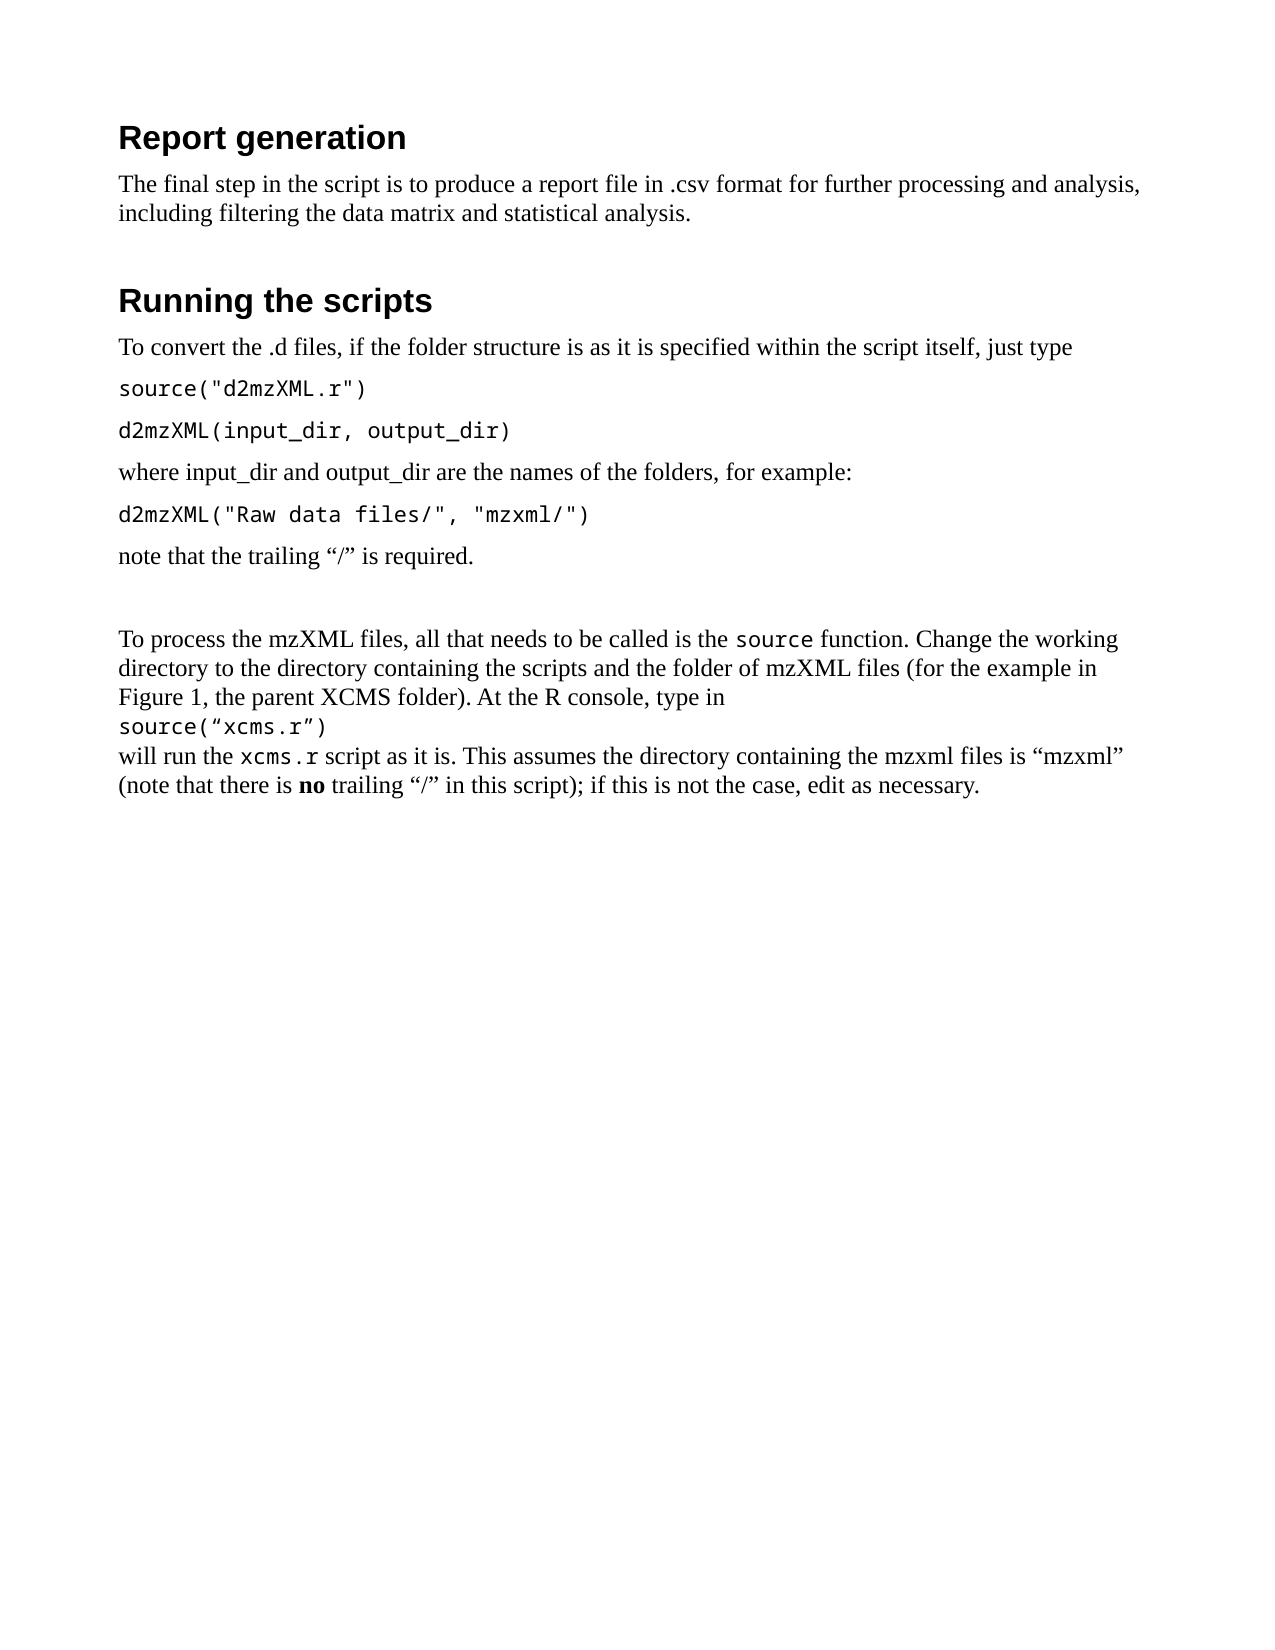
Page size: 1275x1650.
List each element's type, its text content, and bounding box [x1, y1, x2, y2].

subtitle Report generation [118, 118, 1157, 157]
subtitle Running the scripts [118, 281, 1157, 319]
text d2mzXML(input_dir, output_dir) [118, 415, 1157, 445]
text To convert the .d files, if the folder structure is as it is specified within the script itself, just type [118, 332, 1157, 360]
text where input_dir and output_dir are the names of the folders, for example: [118, 457, 1157, 486]
text To process the mzXML files, all that needs to be called is the source function. Change the working directory to the directory containing the scripts and the folder of mzXML files (for the example in Figure 1, the parent XCMS folder). At the R console, type in [118, 623, 1157, 711]
text source(“xcms.r”) [118, 711, 1157, 741]
text The final step in the script is to produce a report file in .csv format for further processing and analysis, including filtering the data matrix and statistical analysis. [118, 169, 1157, 227]
text d2mzXML("Raw data files/", "mzxml/") [118, 499, 1157, 528]
text note that the trailing “/” is required. [118, 541, 1157, 570]
text will run the xcms.r script as it is. This assumes the directory containing the mzxml files is “mzxml” (note that there is no trailing “/” in this script); if this is not the case, edit as necessary. [118, 741, 1157, 799]
text source("d2mzXML.r") [118, 373, 1157, 403]
